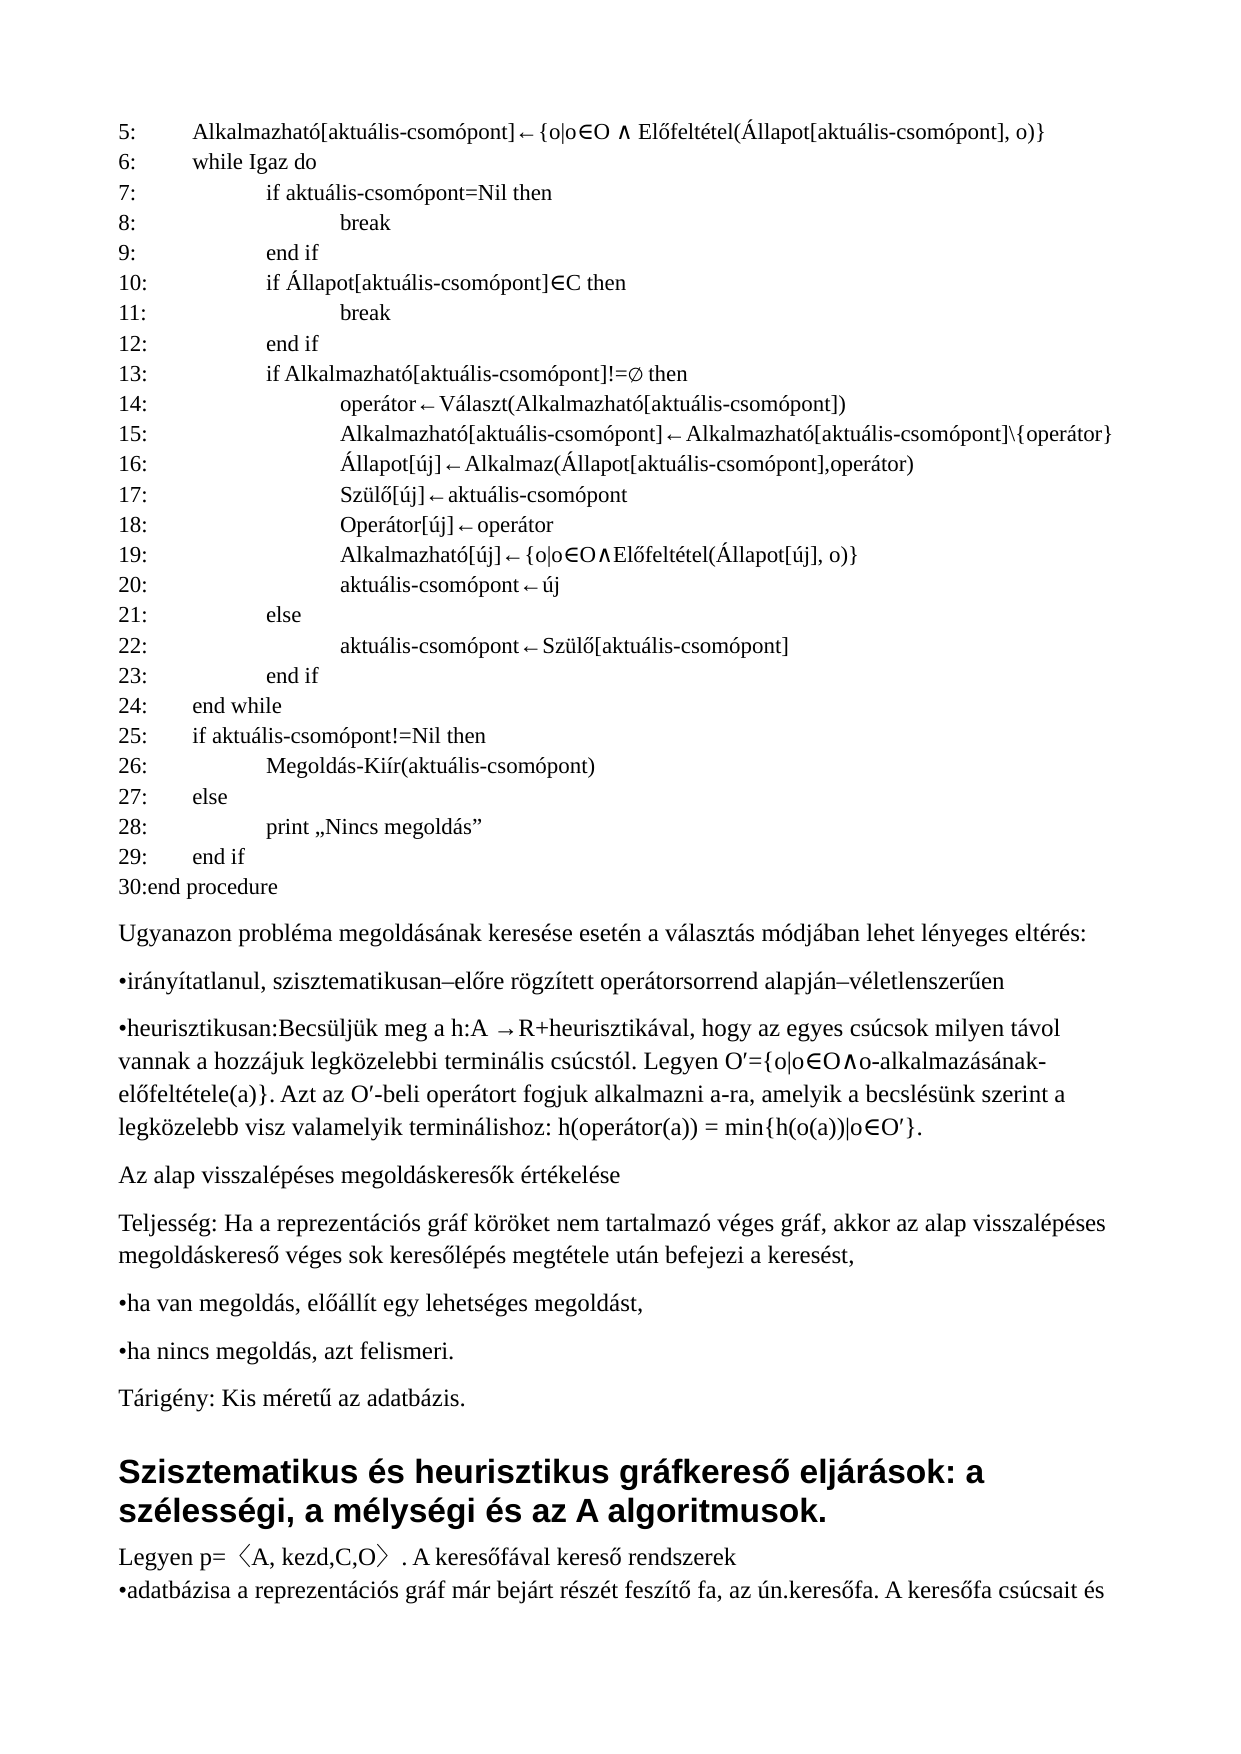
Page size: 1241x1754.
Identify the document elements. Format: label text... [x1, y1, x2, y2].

text Teljesség: Ha a reprezentációs gráf köröket nem tartalmazó véges gráf, akkor az alap visszalépéses megoldáskereső véges sok keresőlépés megtétele után befejezi a keresést, [118, 1208, 1122, 1269]
text Az alap visszalépéses megoldáskeresők értékelése [118, 1160, 1122, 1189]
text •irányítatlanul, szisztematikusan–előre rögzített operátorsorrend alapján–véletlenszerűen [118, 966, 1122, 994]
subtitle Szisztematikus és heurisztikus gráfkereső eljárások: a szélességi, a mélységi és az A algoritmusok. [118, 1452, 1122, 1529]
text •heurisztikusan:Becsüljük meg a h:A →R+heurisztikával, hogy az egyes csúcsok milyen távol vannak a hozzájuk legközelebbi terminális csúcstól. Legyen O′={o|o∈O∧o-alkalmazásának-előfeltétele(a)}. Azt az O′-beli operátort fogjuk alkalmazni a-ra, amelyik a becslésünk szerint a legközelebb visz valamelyik terminálishoz: h(operátor(a)) = min{h(o(a))|o∈O′}. [118, 1013, 1122, 1141]
text Tárigény: Kis méretű az adatbázis. [118, 1383, 1122, 1412]
text •ha van megoldás, előállít egy lehetséges megoldást, [118, 1288, 1122, 1317]
text •ha nincs megoldás, azt felismeri. [118, 1336, 1122, 1364]
text 5: Alkalmazható[aktuális-csomópont]←{o|o∈O ∧ Előfeltétel(Állapot[aktuális-csomópont], o)} 6: while Igaz do 7: if aktuális-csomópont=Nil then 8: break 9: end if 10: if Állapot[aktuális-csomópont]∈C then 11: break 12: end if 13: if Alkalmazható[aktuális-csomópont]!=∅ then 14: operátor←Választ(Alkalmazható[aktuális-csomópont]) 15: Alkalmazható[aktuális-csomópont]←Alkalmazható[aktuális-csomópont]\{operátor} 16: Állapot[új]←Alkalmaz(Állapot[aktuális-csomópont],operátor) 17: Szülő[új]←aktuális-csomópont 18: Operátor[új]←operátor 19: Alkalmazható[új]←{o|o∈O∧Előfeltétel(Állapot[új], o)} 20: aktuális-csomópont←új 21: else 22: aktuális-csomópont←Szülő[aktuális-csomópont] 23: end if 24: end while 25: if aktuális-csomópont!=Nil then 26: Megoldás-Kiír(aktuális-csomópont) 27: else 28: print „Nincs megoldás” 29: end if 30:end procedure [118, 118, 1122, 900]
text Legyen p=〈A, kezd,C,O〉. A keresőfával kereső rendszerek •adatbázisa a reprezentációs gráf már bejárt részét feszítő fa, az ún.keresőfa. A keresőfa csúcsait és [118, 1542, 1122, 1603]
text Ugyanazon probléma megoldásának keresése esetén a választás módjában lehet lényeges eltérés: [118, 918, 1122, 947]
